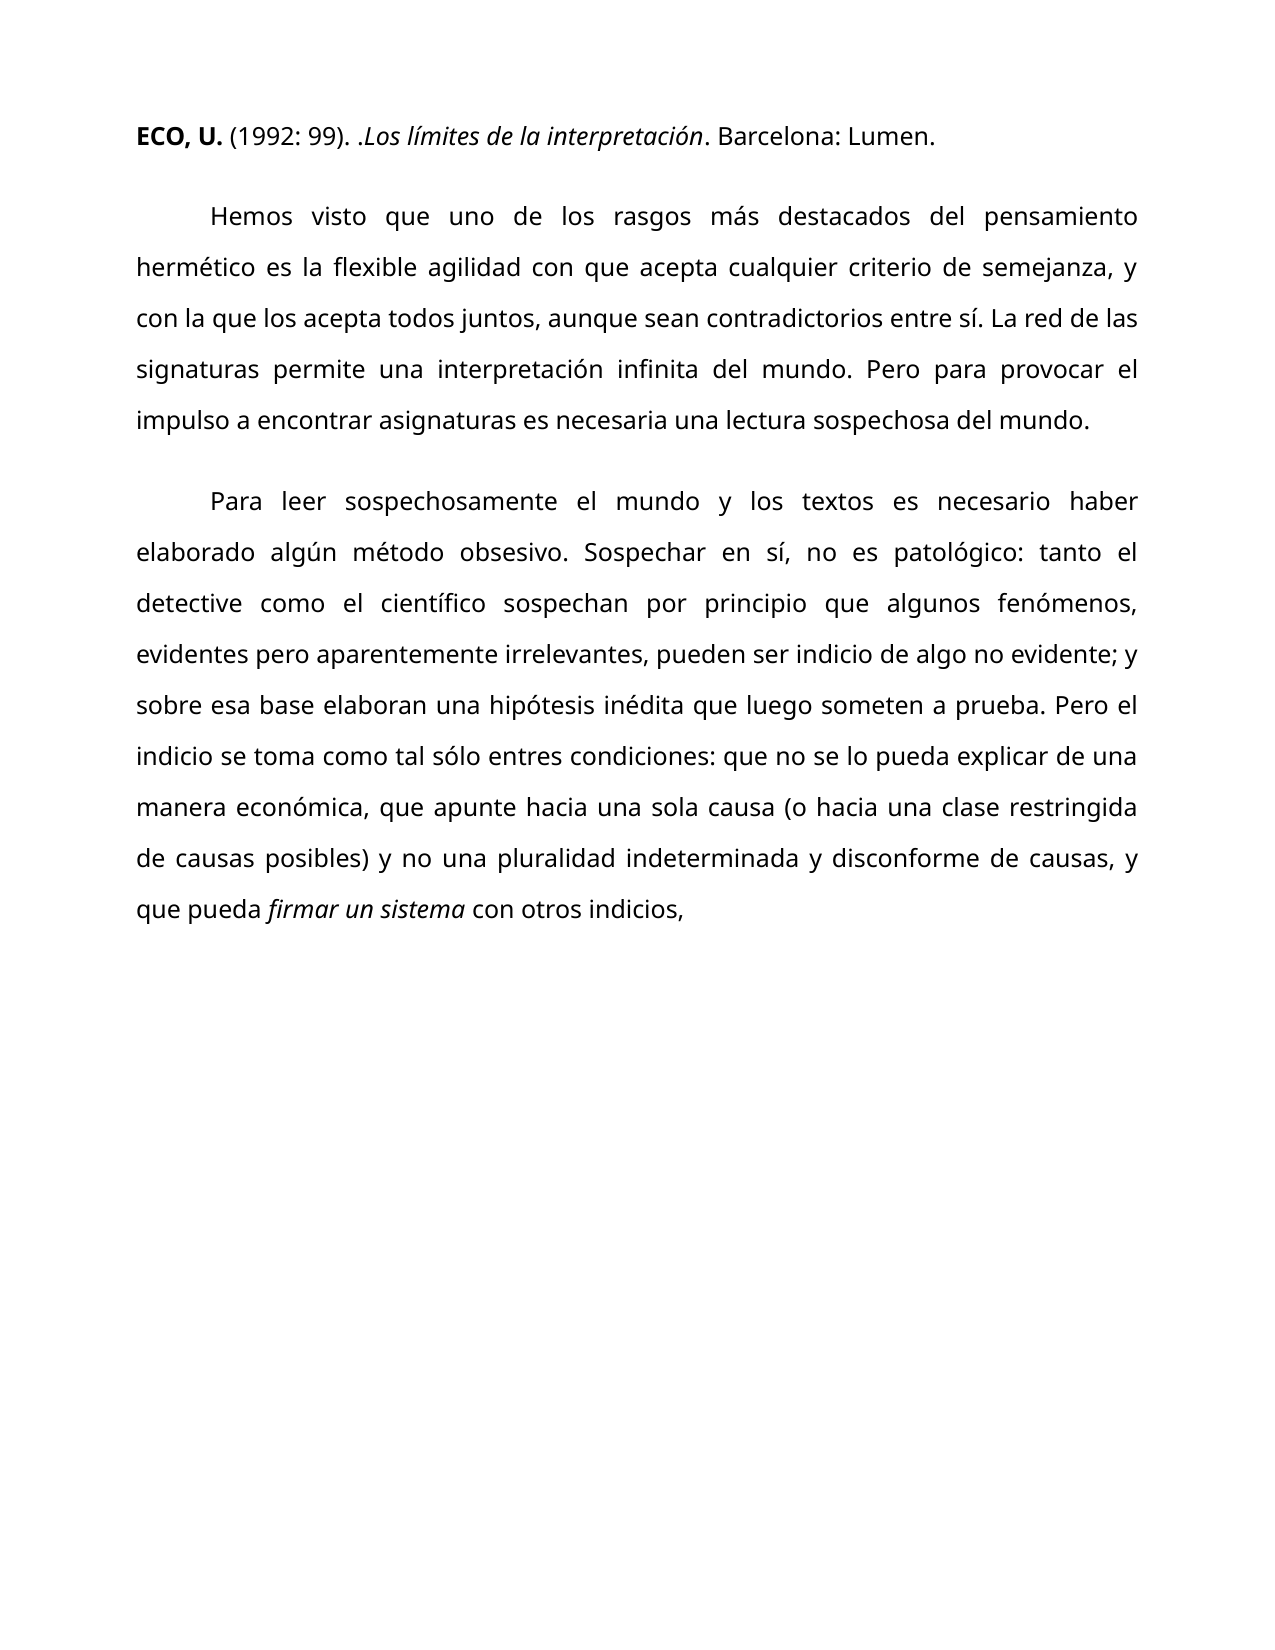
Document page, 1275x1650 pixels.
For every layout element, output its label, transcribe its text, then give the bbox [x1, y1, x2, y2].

text ECO, U. (1992: 99). .Los límites de la interpretación. Barcelona: Lumen. [136, 118, 1139, 152]
text Hemos visto que uno de los rasgos más destacados del pensamiento hermético es la flexible agilidad con que acepta cualquier criterio de semejanza, y con la que los acepta todos juntos, aunque sean contradictorios entre sí. La red de las signaturas permite una interpretación infinita del mundo. Pero para provocar el impulso a encontrar asignaturas es necesaria una lectura sospechosa del mundo. [136, 199, 1139, 437]
text Para leer sospechosamente el mundo y los textos es necesario haber elaborado algún método obsesivo. Sospechar en sí, no es patológico: tanto el detective como el científico sospechan por principio que algunos fenómenos, evidentes pero aparentemente irrelevantes, pueden ser indicio de algo no evidente; y sobre esa base elaboran una hipótesis inédita que luego someten a prueba. Pero el indicio se toma como tal sólo entres condiciones: que no se lo pueda explicar de una manera económica, que apunte hacia una sola causa (o hacia una clase restringida de causas posibles) y no una pluralidad indeterminada y disconforme de causas, y que pueda firmar un sistema con otros indicios, [136, 483, 1139, 926]
